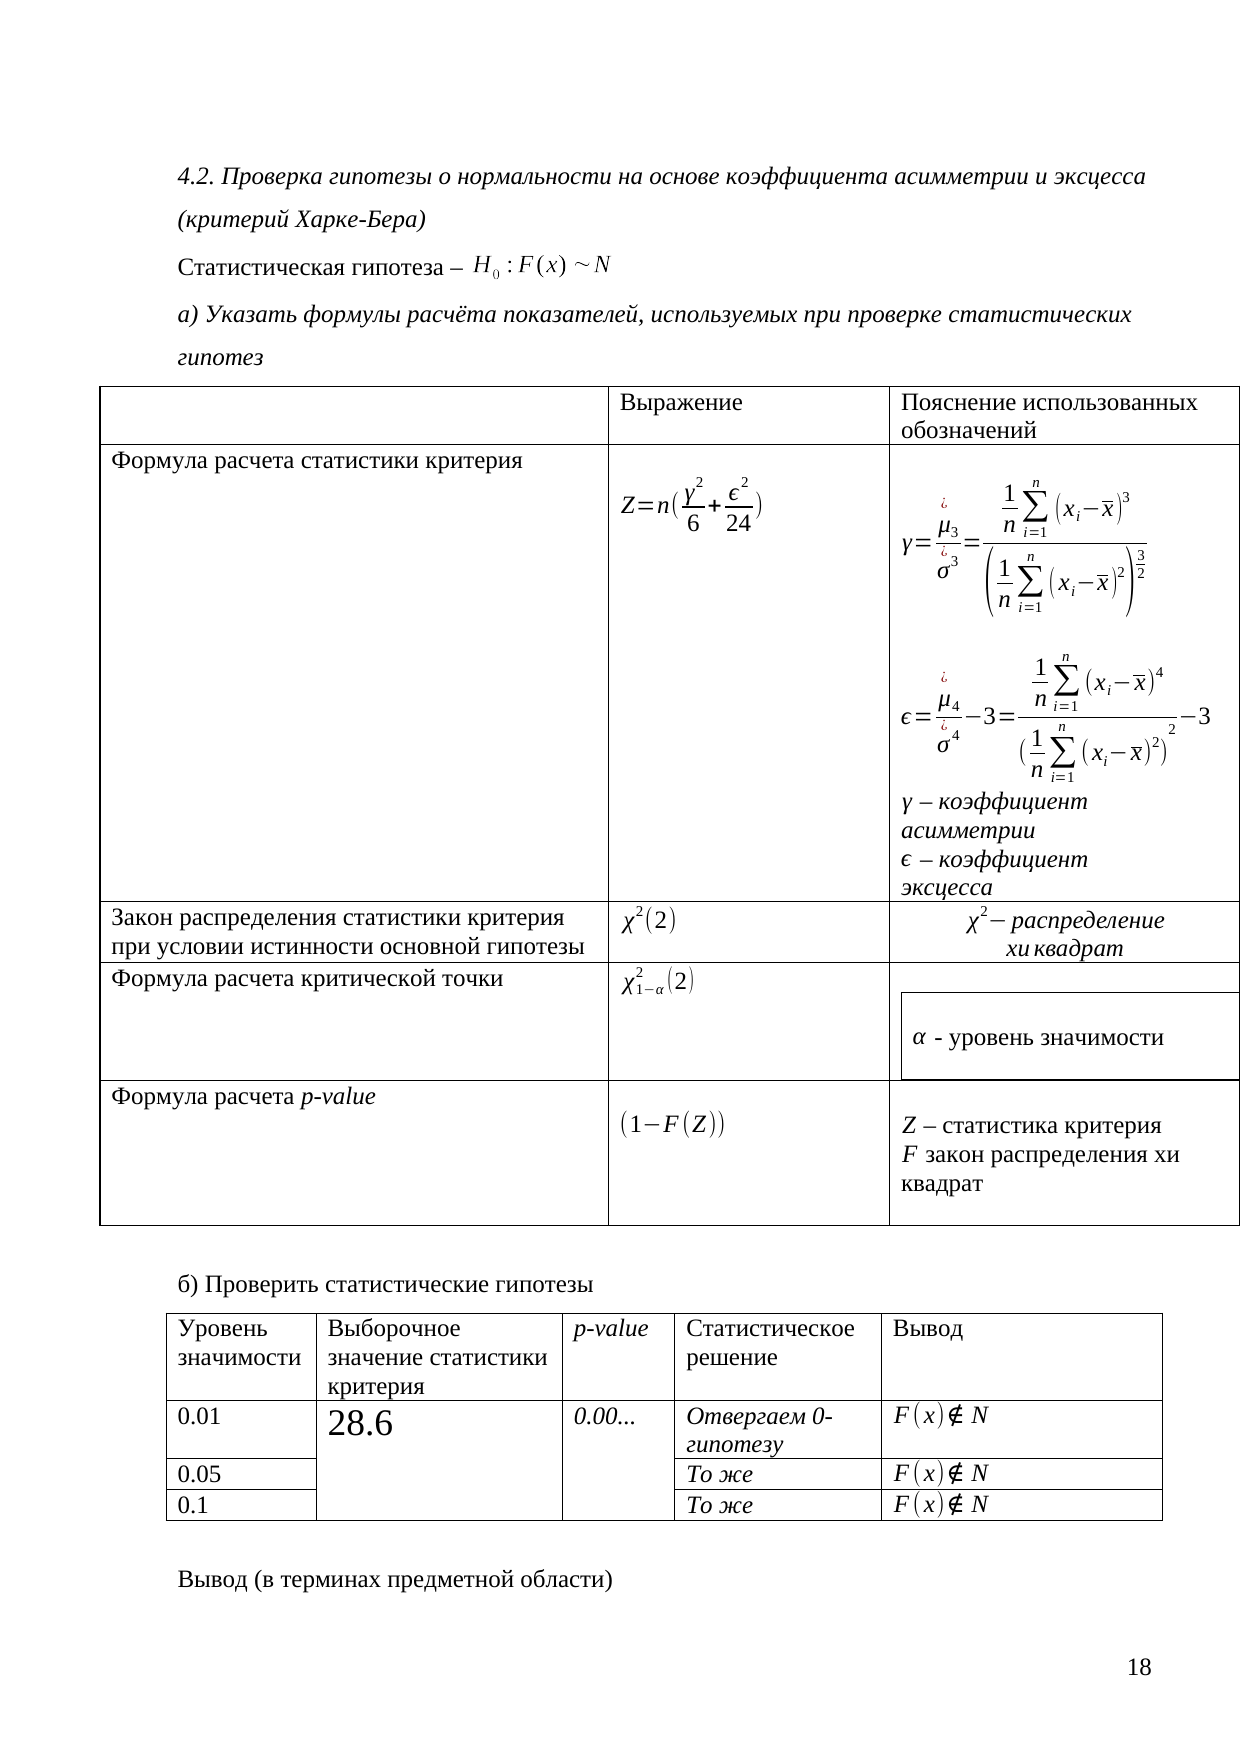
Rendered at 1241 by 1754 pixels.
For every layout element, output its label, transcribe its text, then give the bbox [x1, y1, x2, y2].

text а) Указать формулы расчёта показателей, используемых при проверке статистических гипотез [177, 299, 1152, 371]
table_cell Формула расчета критической точки [101, 963, 608, 1080]
text Вывод (в терминах предметной области) [177, 1564, 1152, 1593]
text Статистическая гипотеза – [177, 247, 1152, 285]
table_header Вывод [882, 1314, 1162, 1400]
table_cell [890, 902, 1239, 962]
table_cell – статистика критерия закон распределения хи квадрат [890, 1081, 1239, 1225]
table_header p-value [563, 1314, 674, 1400]
table_cell То же [675, 1459, 881, 1489]
table_cell Закон распределения статистики критерия при условии истинности основной гипотезы [101, 902, 608, 962]
text б) Проверить статистические гипотезы [177, 1269, 1152, 1298]
table_cell [609, 963, 889, 1080]
table_header Уровень значимости [167, 1314, 316, 1400]
table_cell Формула расчета p-value [101, 1081, 608, 1225]
table_cell [890, 963, 1239, 1080]
text 4.2. Проверка гипотезы о нормальности на основе коэффициента асимметрии и эксцесса (критерий Харке-Бера) [177, 161, 1152, 233]
table_header Статистическое решение [675, 1314, 881, 1400]
table_cell 28.6 [317, 1401, 562, 1520]
table_cell Формула расчета статистики критерия [101, 445, 608, 901]
table_cell [882, 1490, 1162, 1520]
table_cell [882, 1401, 1162, 1458]
table_cell 0.05 [167, 1459, 316, 1489]
table_cell 0.01 [167, 1401, 316, 1458]
table_header Пояснение использованных обозначений [890, 387, 1239, 444]
table_header [101, 387, 608, 444]
table_cell [609, 902, 889, 962]
table_cell [609, 445, 889, 901]
table_header Выборочное значение статистики критерия [317, 1314, 562, 1400]
table_cell [609, 1081, 889, 1225]
table_header - уровень значимости [902, 993, 1239, 1079]
table_cell [882, 1459, 1162, 1489]
table_cell То же [675, 1490, 881, 1520]
table_cell Отвергаем 0-гипотезу [675, 1401, 881, 1458]
table_cell 0.1 [167, 1490, 316, 1520]
table_header Выражение [609, 387, 889, 444]
table_cell – коэффициент асимметрии – коэффициент эксцесса [890, 445, 1239, 901]
table_cell 0.00... [563, 1401, 674, 1520]
